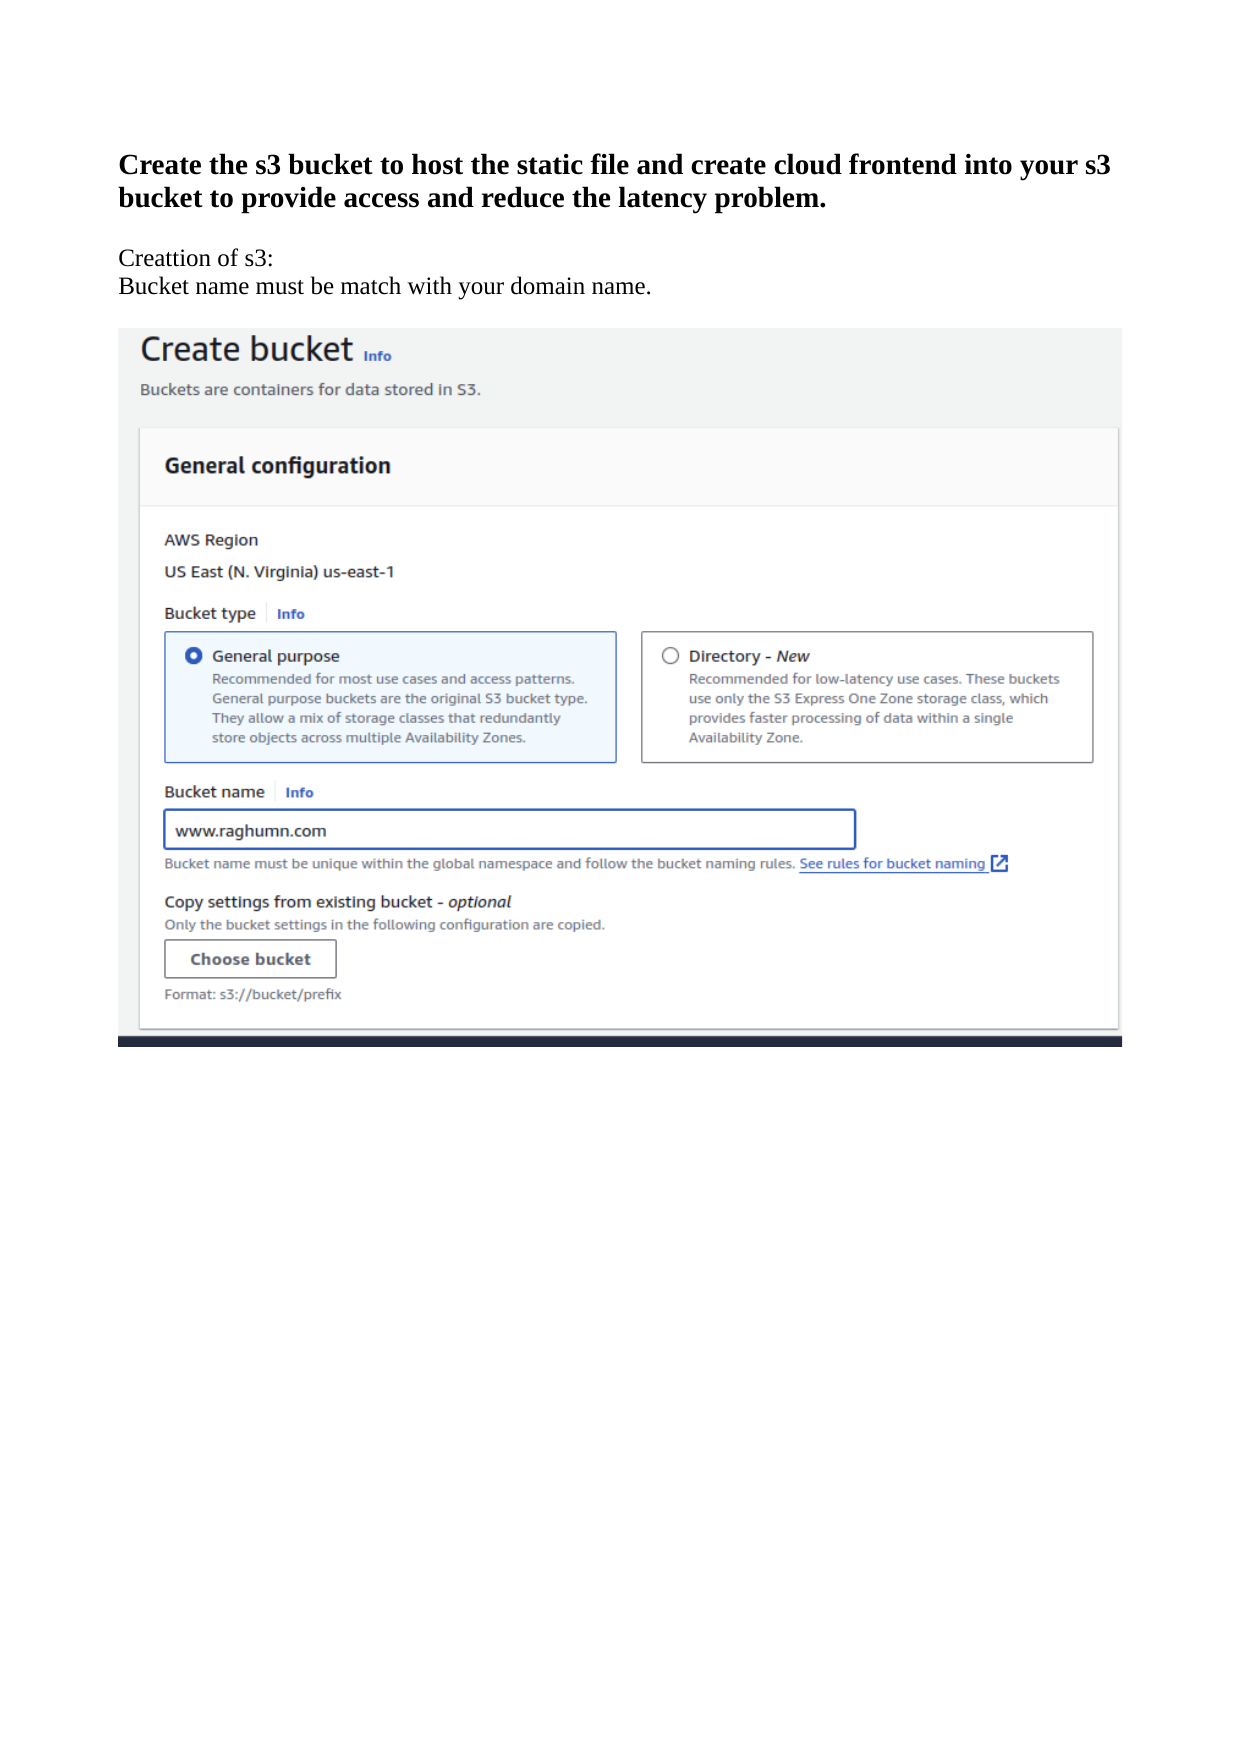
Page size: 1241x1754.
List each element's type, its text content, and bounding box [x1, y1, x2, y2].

picture [118, 328, 1123, 1047]
text Creattion of s3: [118, 243, 1122, 271]
text Bucket name must be match with your domain name. [118, 271, 1122, 300]
text Create the s3 bucket to host the static file and create cloud frontend into your s3 bucket to provide access and reduce the latency problem. [118, 147, 1122, 214]
